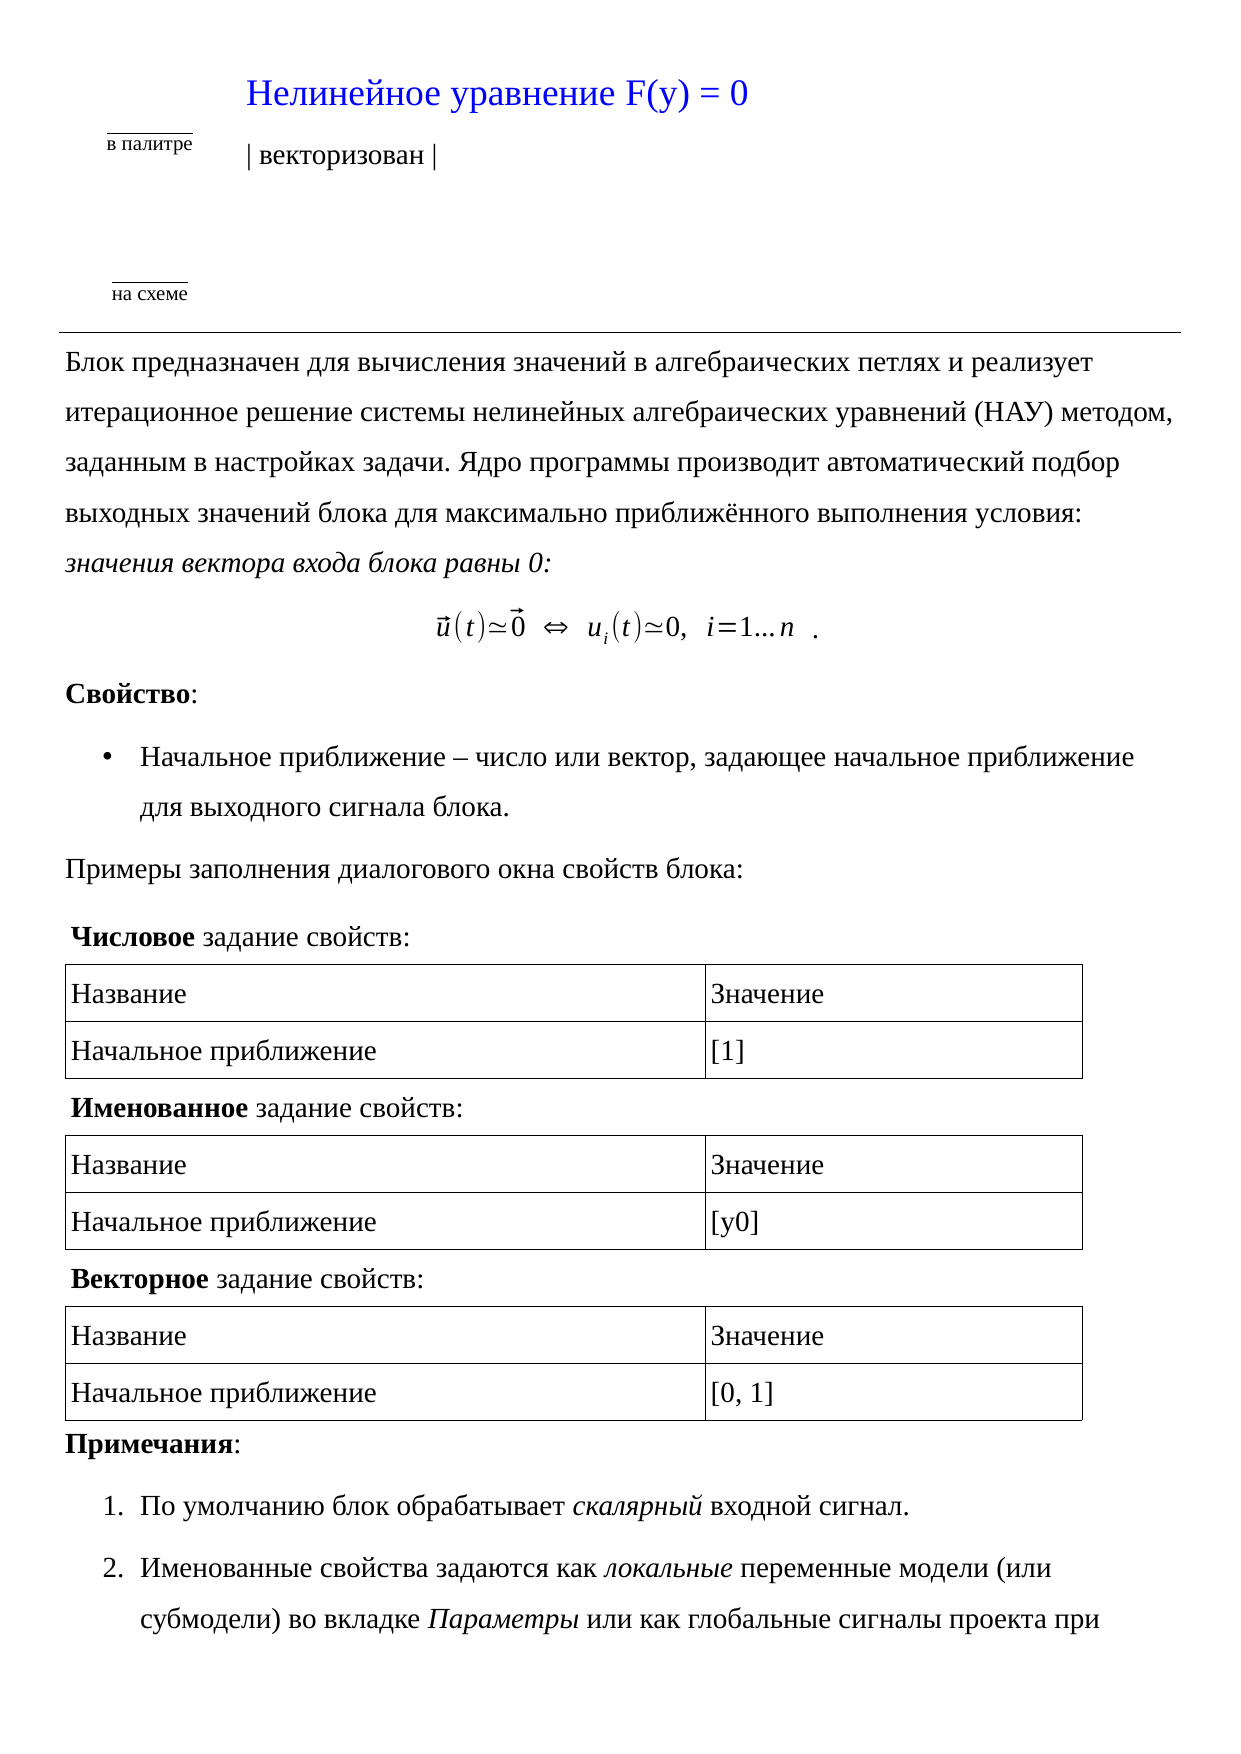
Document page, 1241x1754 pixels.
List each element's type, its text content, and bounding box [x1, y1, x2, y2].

table_cell Начальное приближение [66, 1022, 705, 1078]
table_cell Значение [706, 1136, 1082, 1192]
table_header Числовое задание свойств: [65, 908, 1082, 964]
table_cell Название [66, 1307, 705, 1363]
table_cell Векторное задание свойств: [65, 1250, 1082, 1306]
table_cell в палитре [59, 125, 240, 182]
table_cell [y0] [706, 1193, 1082, 1249]
table_header [59, 59, 240, 125]
table_header Нелинейное уравнение F(y) = 0 [240, 59, 1181, 125]
table_cell | векторизован | [240, 125, 1181, 182]
table_cell Начальное приближение [66, 1193, 705, 1249]
table_cell Название [66, 965, 705, 1021]
table_cell Блок предназначен для вычисления значений в алгебраических петлях и реализует итерационное решение системы нелинейных алгебраических уравнений (НАУ) методом, заданным в настройках задачи. Ядро программы производит автоматический подбор выходных значений блока для максимально приближённого выполнения условия: значения вектора входа блока равны 0: . Свойство: Начальное приближение – число или вектор, задающее начальное приближение для выходного сигнала блока. Примеры заполнения диалогового окна свойств блока: Примечания: По умолчанию блок обрабатывает скалярный входной сигнал. Именованные свойства задаются как локальные переменные модели (или субмодели) во вкладке Параметры или как глобальные сигналы проекта при помощи пункта главного меню Графика → Сигналы. [59, 333, 1181, 1640]
table_cell Значение [706, 1307, 1082, 1363]
table_cell [240, 182, 1181, 275]
table_cell [240, 275, 1181, 332]
table_cell [0, 1] [706, 1364, 1082, 1420]
table_cell [59, 182, 240, 275]
table_cell Значение [706, 965, 1082, 1021]
table_cell Начальное приближение [66, 1364, 705, 1420]
table_cell Название [66, 1136, 705, 1192]
table_cell [1] [706, 1022, 1082, 1078]
table_cell Именованное задание свойств: [65, 1079, 1082, 1135]
table_cell на схеме [59, 275, 240, 332]
